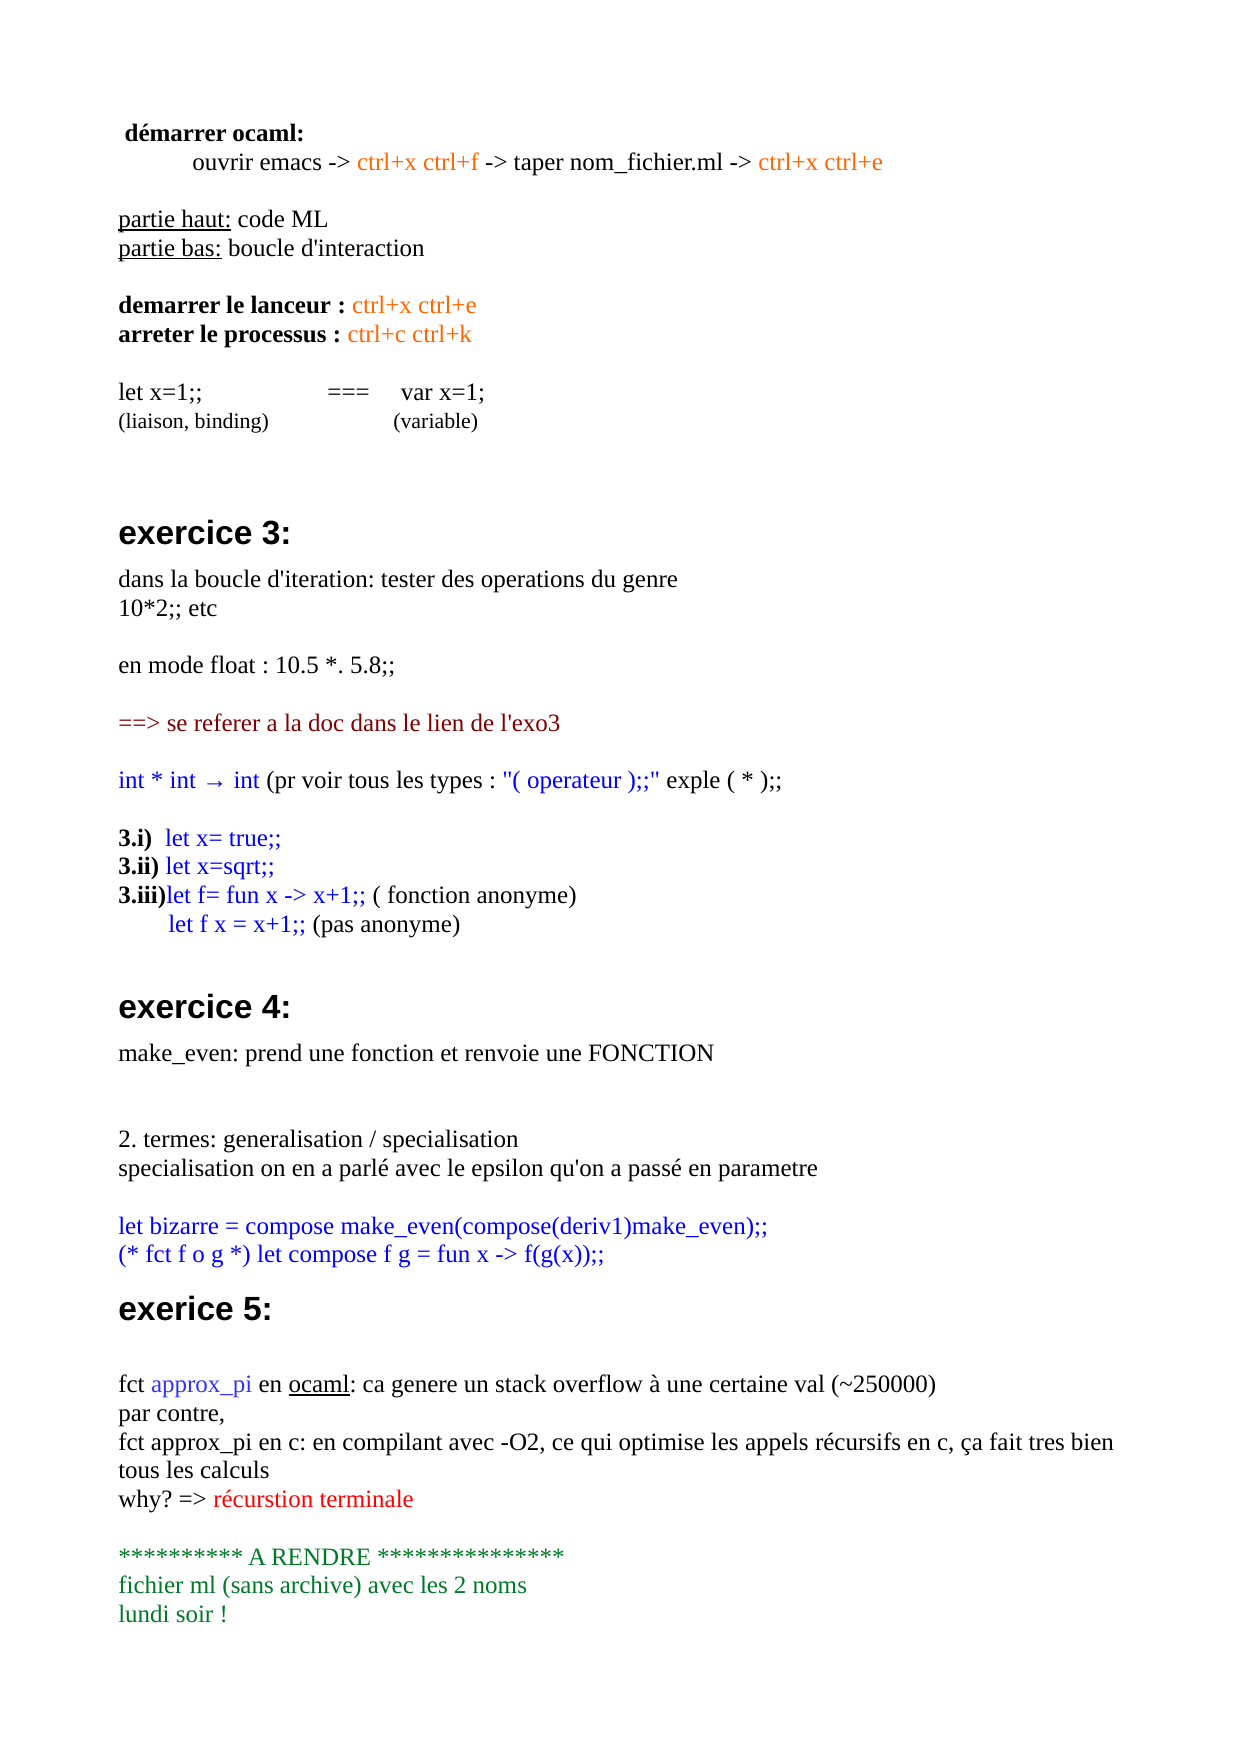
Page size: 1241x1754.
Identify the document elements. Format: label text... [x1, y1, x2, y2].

text par contre, [118, 1398, 1122, 1427]
text fct approx_pi en ocaml: ca genere un stack overflow à une certaine val (~250000) [118, 1369, 1122, 1398]
text 3.ii) let x=sqrt;; [118, 851, 1122, 880]
text partie bas: boucle d'interaction [118, 233, 1122, 262]
text arreter le processus : ctrl+c ctrl+k [118, 319, 1122, 348]
text 3.iii)let f= fun x -> x+1;; ( fonction anonyme) [118, 880, 1122, 909]
text ==> se referer a la doc dans le lien de l'exo3 [118, 708, 1122, 736]
text (liaison, binding) (variable) [118, 406, 1122, 434]
text let f x = x+1;; (pas anonyme) [118, 909, 1122, 938]
text fichier ml (sans archive) avec les 2 noms [118, 1570, 1122, 1599]
text lundi soir ! [118, 1599, 1122, 1628]
text ********** A RENDRE *************** [118, 1542, 1122, 1570]
text dans la boucle d'iteration: tester des operations du genre [118, 564, 1122, 593]
text démarrer ocaml: [118, 118, 1122, 147]
text ouvrir emacs -> ctrl+x ctrl+f -> taper nom_fichier.ml -> ctrl+x ctrl+e [118, 147, 1122, 176]
text 2. termes: generalisation / specialisation [118, 1124, 1122, 1153]
text why? => récurstion terminale [118, 1484, 1122, 1513]
subtitle exercice 4: [118, 987, 1122, 1026]
text let x=1;; === var x=1; [118, 377, 1122, 406]
text int * int → int (pr voir tous les types : "( operateur );;" exple ( * );; [118, 765, 1122, 794]
text let bizarre = compose make_even(compose(deriv1)make_even);; [118, 1211, 1122, 1239]
text specialisation on en a parlé avec le epsilon qu'on a passé en parametre [118, 1153, 1122, 1182]
text 3.i) let x= true;; [118, 823, 1122, 851]
text demarrer le lanceur : ctrl+x ctrl+e [118, 291, 1122, 319]
text 10*2;; etc [118, 593, 1122, 621]
text fct approx_pi en c: en compilant avec -O2, ce qui optimise les appels récursifs en c, ça fait tres bien tous les calculs [118, 1427, 1122, 1484]
text partie haut: code ML [118, 204, 1122, 233]
subtitle exerice 5: [118, 1289, 1122, 1328]
text (* fct f o g *) let compose f g = fun x -> f(g(x));; [118, 1239, 1122, 1268]
text make_even: prend une fonction et renvoie une FONCTION [118, 1038, 1122, 1067]
text en mode float : 10.5 *. 5.8;; [118, 650, 1122, 679]
subtitle exercice 3: [118, 513, 1122, 551]
